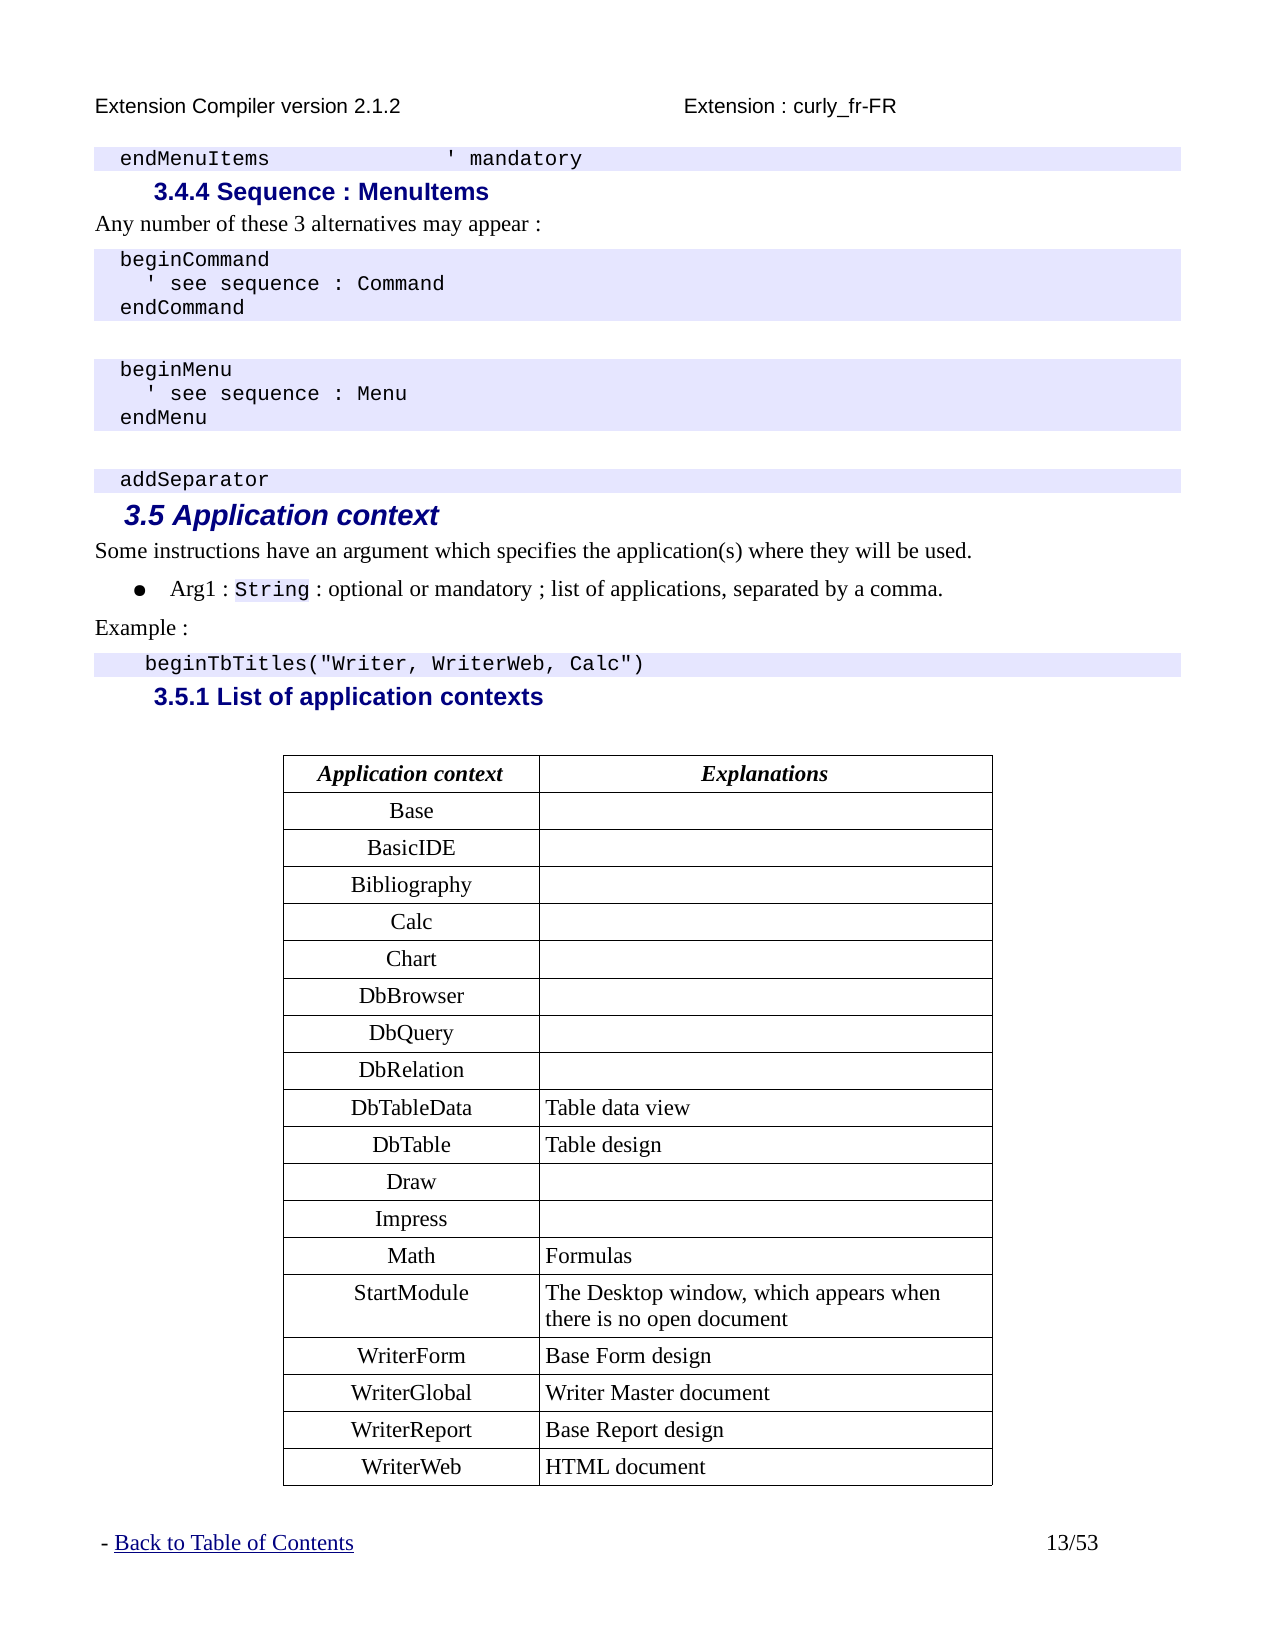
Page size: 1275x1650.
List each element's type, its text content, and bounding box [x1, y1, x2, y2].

table_cell DbTableData [284, 1090, 539, 1126]
text ' see sequence : Command [94, 273, 1181, 297]
table_cell DbRelation [284, 1053, 539, 1089]
table_cell The Desktop window, which appears when there is no open document [540, 1275, 992, 1337]
subtitle Sequence : MenuItems [153, 177, 1181, 205]
table_cell [540, 904, 992, 940]
table_cell [540, 867, 992, 903]
table_cell HTML document [540, 1449, 992, 1485]
text beginCommand [94, 249, 1181, 273]
table_cell DbQuery [284, 1016, 539, 1052]
table_cell [540, 1053, 992, 1089]
text Any number of these 3 alternatives may appear : [94, 211, 1181, 237]
table_cell [540, 793, 992, 829]
table_cell WriterGlobal [284, 1375, 539, 1411]
text ' see sequence : Menu [94, 383, 1181, 407]
table_cell [540, 979, 992, 1014]
text endMenuItems ' mandatory [94, 147, 1181, 171]
text beginTbTitles("Writer, WriterWeb, Calc") [94, 653, 1181, 677]
table_cell Base Form design [540, 1338, 992, 1374]
text beginMenu [94, 359, 1181, 383]
text endCommand [94, 297, 1181, 321]
table_cell Formulas [540, 1238, 992, 1274]
table_cell Draw [284, 1164, 539, 1200]
table_cell Bibliography [284, 867, 539, 903]
table_cell WriterWeb [284, 1449, 539, 1485]
table_cell [540, 941, 992, 977]
table_cell DbBrowser [284, 979, 539, 1014]
text Example : [94, 615, 1181, 641]
table_header Application context [284, 756, 539, 792]
table_cell [540, 1201, 992, 1237]
text addSeparator [94, 469, 1181, 493]
table_cell [540, 1016, 992, 1052]
table_cell DbTable [284, 1127, 539, 1163]
table_cell [540, 830, 992, 866]
table_cell Writer Master document [540, 1375, 992, 1411]
table_cell Calc [284, 904, 539, 940]
table_cell Chart [284, 941, 539, 977]
table_cell StartModule [284, 1275, 539, 1337]
table_cell Math [284, 1238, 539, 1274]
table_cell WriterReport [284, 1412, 539, 1448]
table_cell [540, 1164, 992, 1200]
subtitle List of application contexts [153, 683, 1181, 711]
subtitle Application context [124, 499, 1181, 532]
table_cell Impress [284, 1201, 539, 1237]
list Arg1 : String : optional or mandatory ; list of applications, separated by a comma. [132, 576, 1181, 602]
table_cell Table data view [540, 1090, 992, 1126]
table_cell BasicIDE [284, 830, 539, 866]
text endMenu [94, 407, 1181, 431]
table_cell Table design [540, 1127, 992, 1163]
text Some instructions have an argument which specifies the application(s) where they will be used. [94, 537, 1181, 563]
table_header Explanations [540, 756, 992, 792]
table_cell Base Report design [540, 1412, 992, 1448]
table_cell Base [284, 793, 539, 829]
table_cell WriterForm [284, 1338, 539, 1374]
